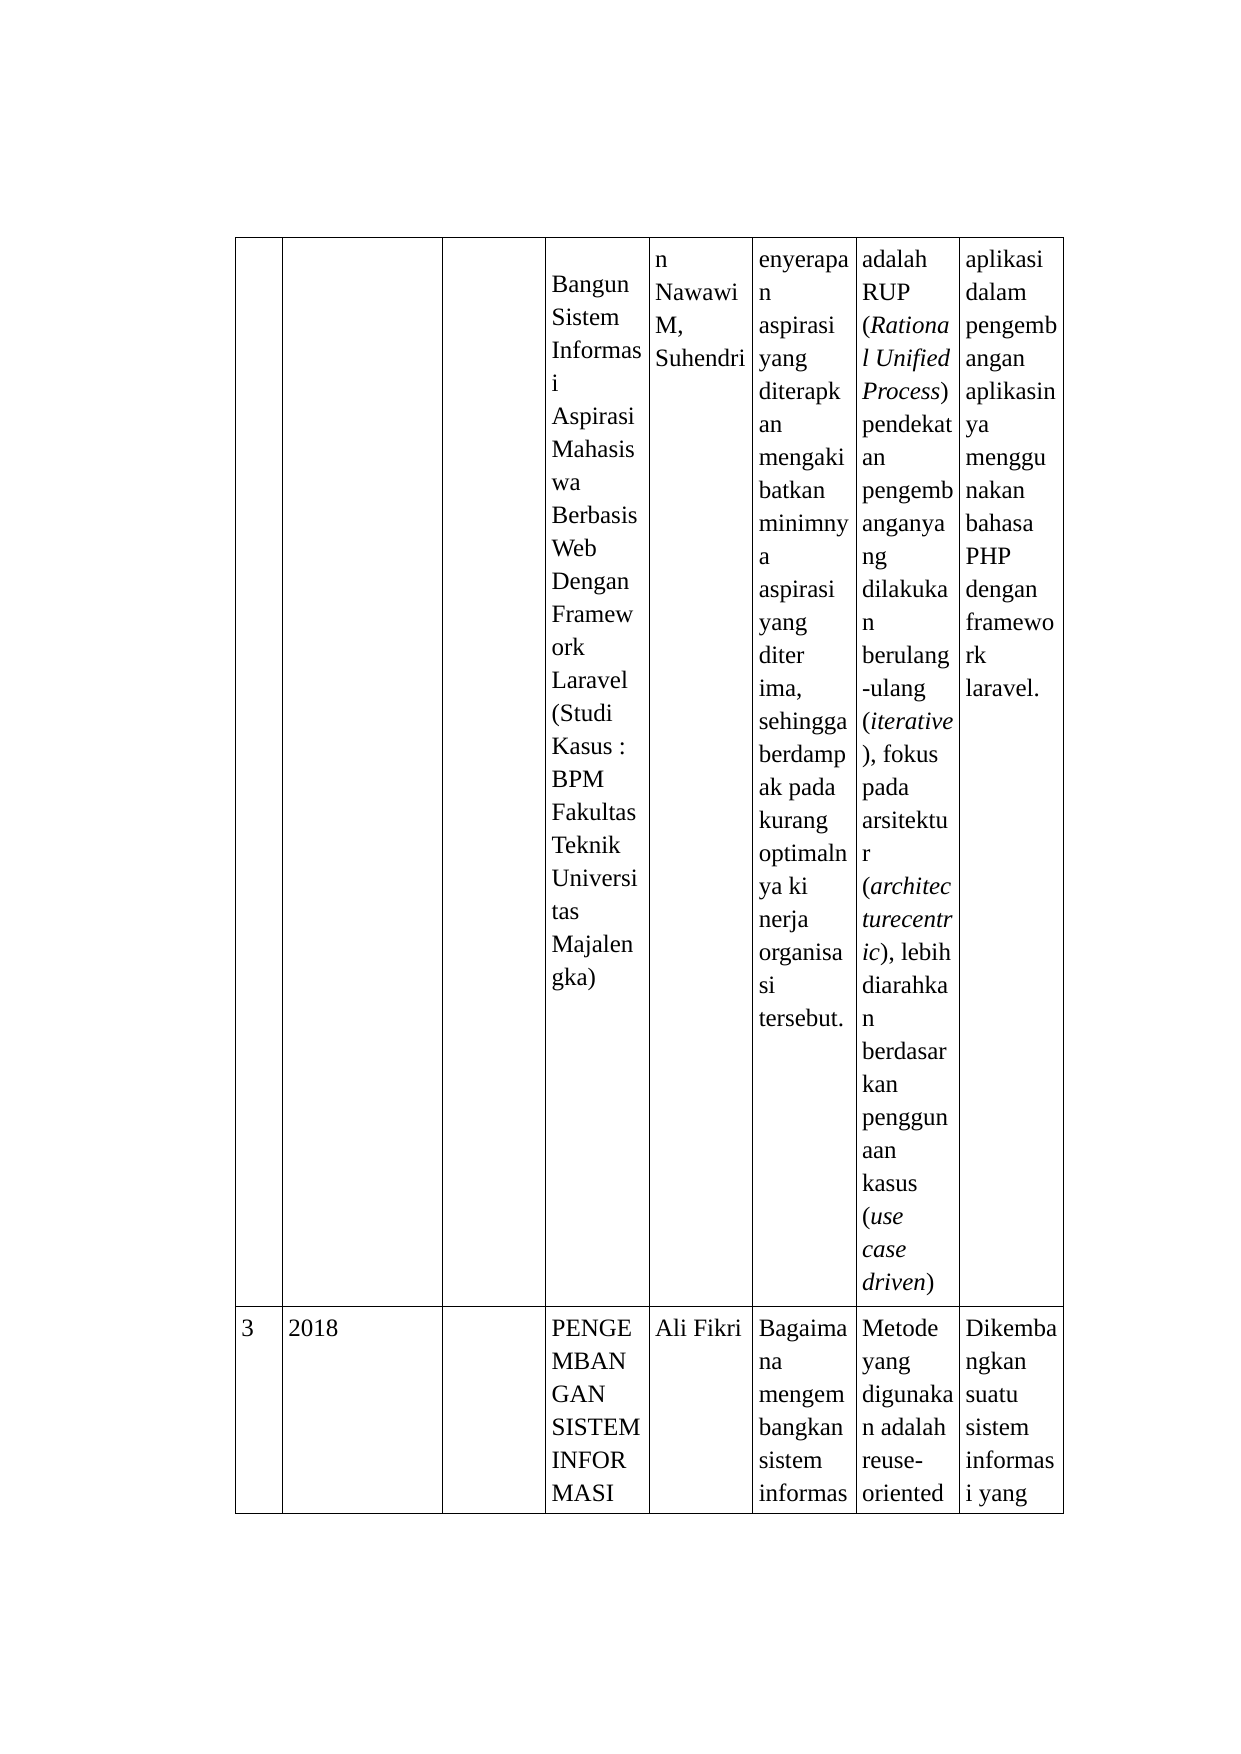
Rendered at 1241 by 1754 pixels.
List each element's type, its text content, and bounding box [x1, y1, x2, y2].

table_cell [236, 238, 282, 1306]
table_cell PENGEMBANGAN SISTEM INFORMASI [546, 1307, 649, 1512]
table_cell [283, 238, 442, 1306]
table_cell Bagaimana mengembangkan sistem informas [753, 1307, 856, 1512]
table_cell 3 [236, 1307, 282, 1512]
table_cell Dikembangkan suatu sistem informasi yang [960, 1307, 1063, 1512]
table_cell aplikasi dalam pengembangan aplikasinya menggunakan bahasa PHP dengan framework laravel. [960, 238, 1063, 1306]
table_cell 2018 [283, 1307, 442, 1512]
table_cell Ali Fikri [650, 1307, 752, 1512]
table_cell adalah RUP (Rational Unified Process) pendekatan pengembanganyang dilakukan berulang-ulang (iterative), fokus pada arsitektur (architecturecentric), lebih diarahkan berdasarkan penggunaan kasus (use case driven) [857, 238, 959, 1306]
table_cell Bangun Sistem Informasi Aspirasi Mahasiswa Berbasis Web Dengan Framework Laravel (Studi Kasus : BPM Fakultas Teknik Universitas Majalengka) [546, 238, 649, 1306]
table_cell [443, 238, 545, 1306]
table_cell Metode yang digunakan adalah reuse-oriented [857, 1307, 959, 1512]
table_cell n Nawawi M, Suhendri [650, 238, 752, 1306]
table_cell enyerapan aspirasi yang diterapkan mengakibatkan minimnya aspirasi yang diter ima, sehingga berdampak pada kurang optimalnya ki nerja organisasi tersebut. [753, 238, 856, 1306]
table_cell [443, 1307, 545, 1512]
